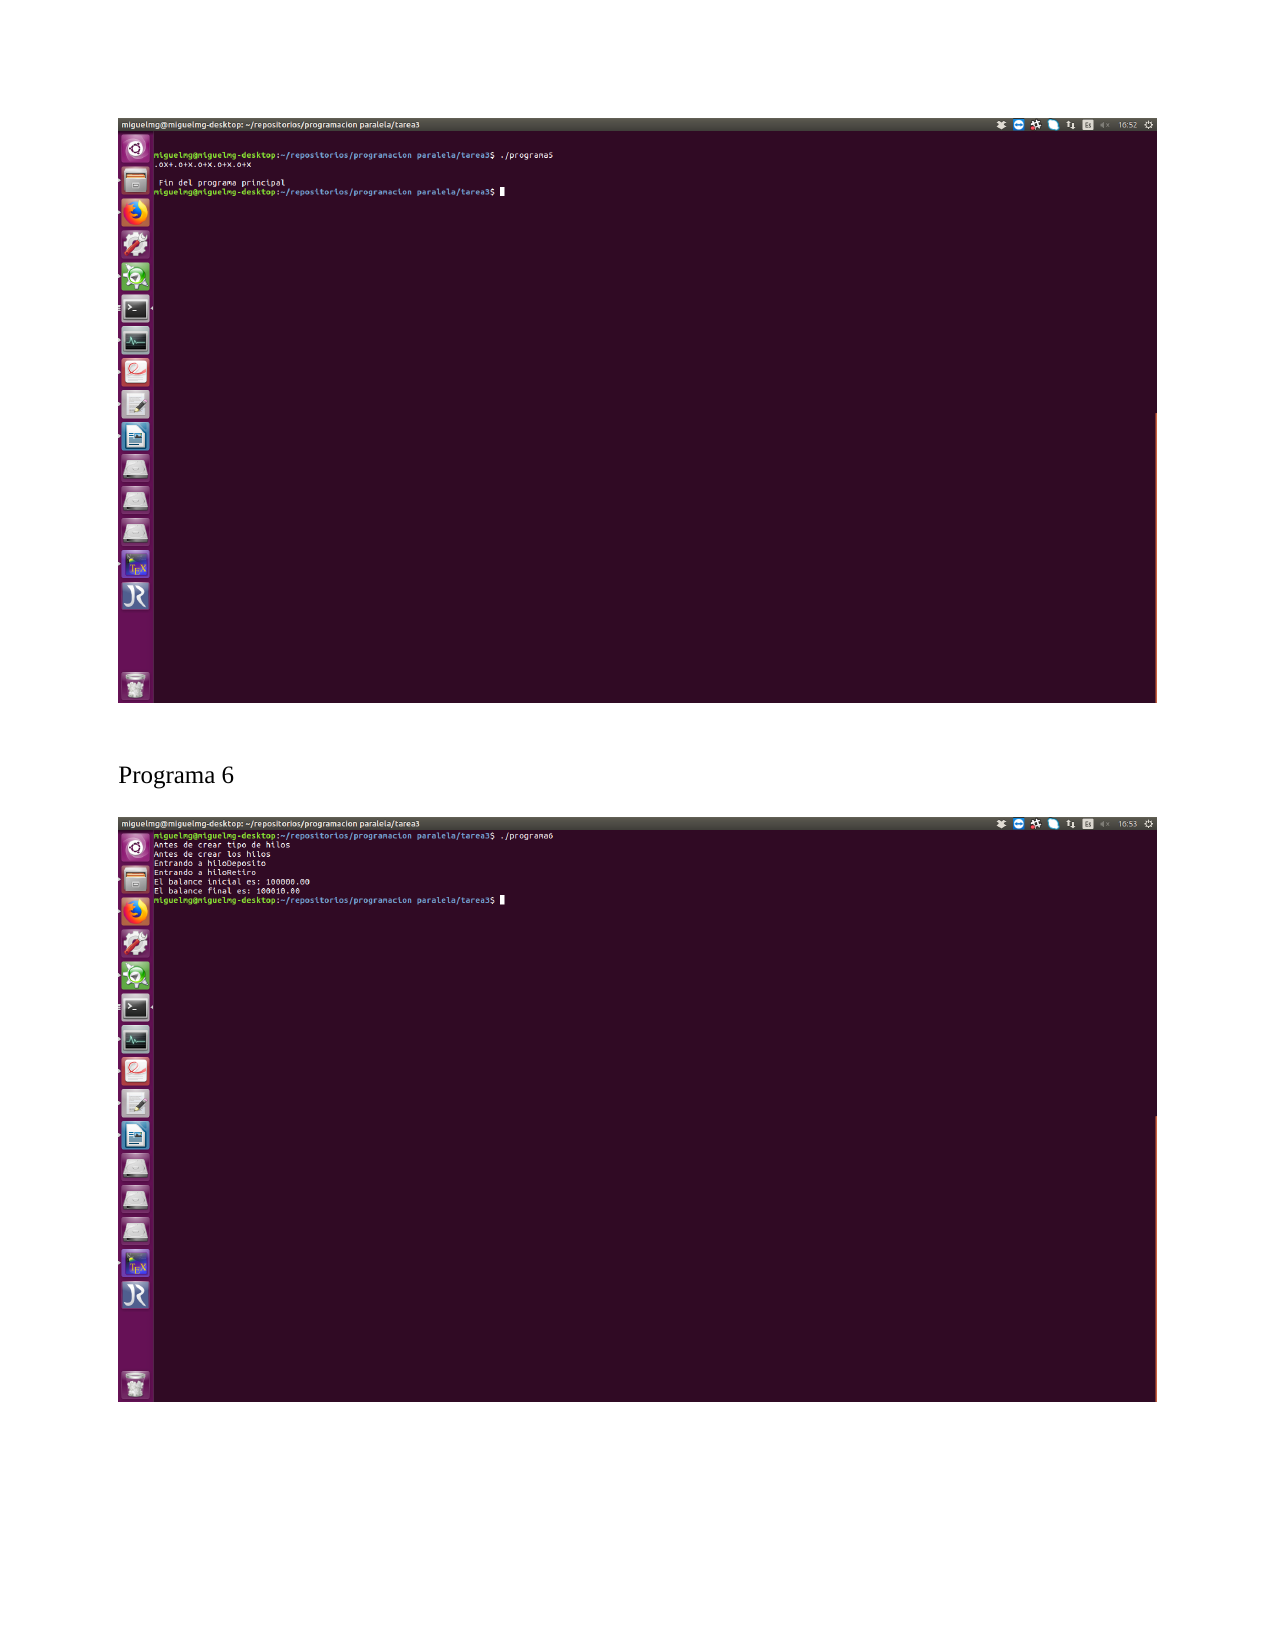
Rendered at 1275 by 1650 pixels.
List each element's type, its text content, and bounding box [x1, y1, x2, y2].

picture [118, 118, 1157, 703]
text Programa 6 [118, 760, 1157, 789]
picture [118, 817, 1157, 1402]
